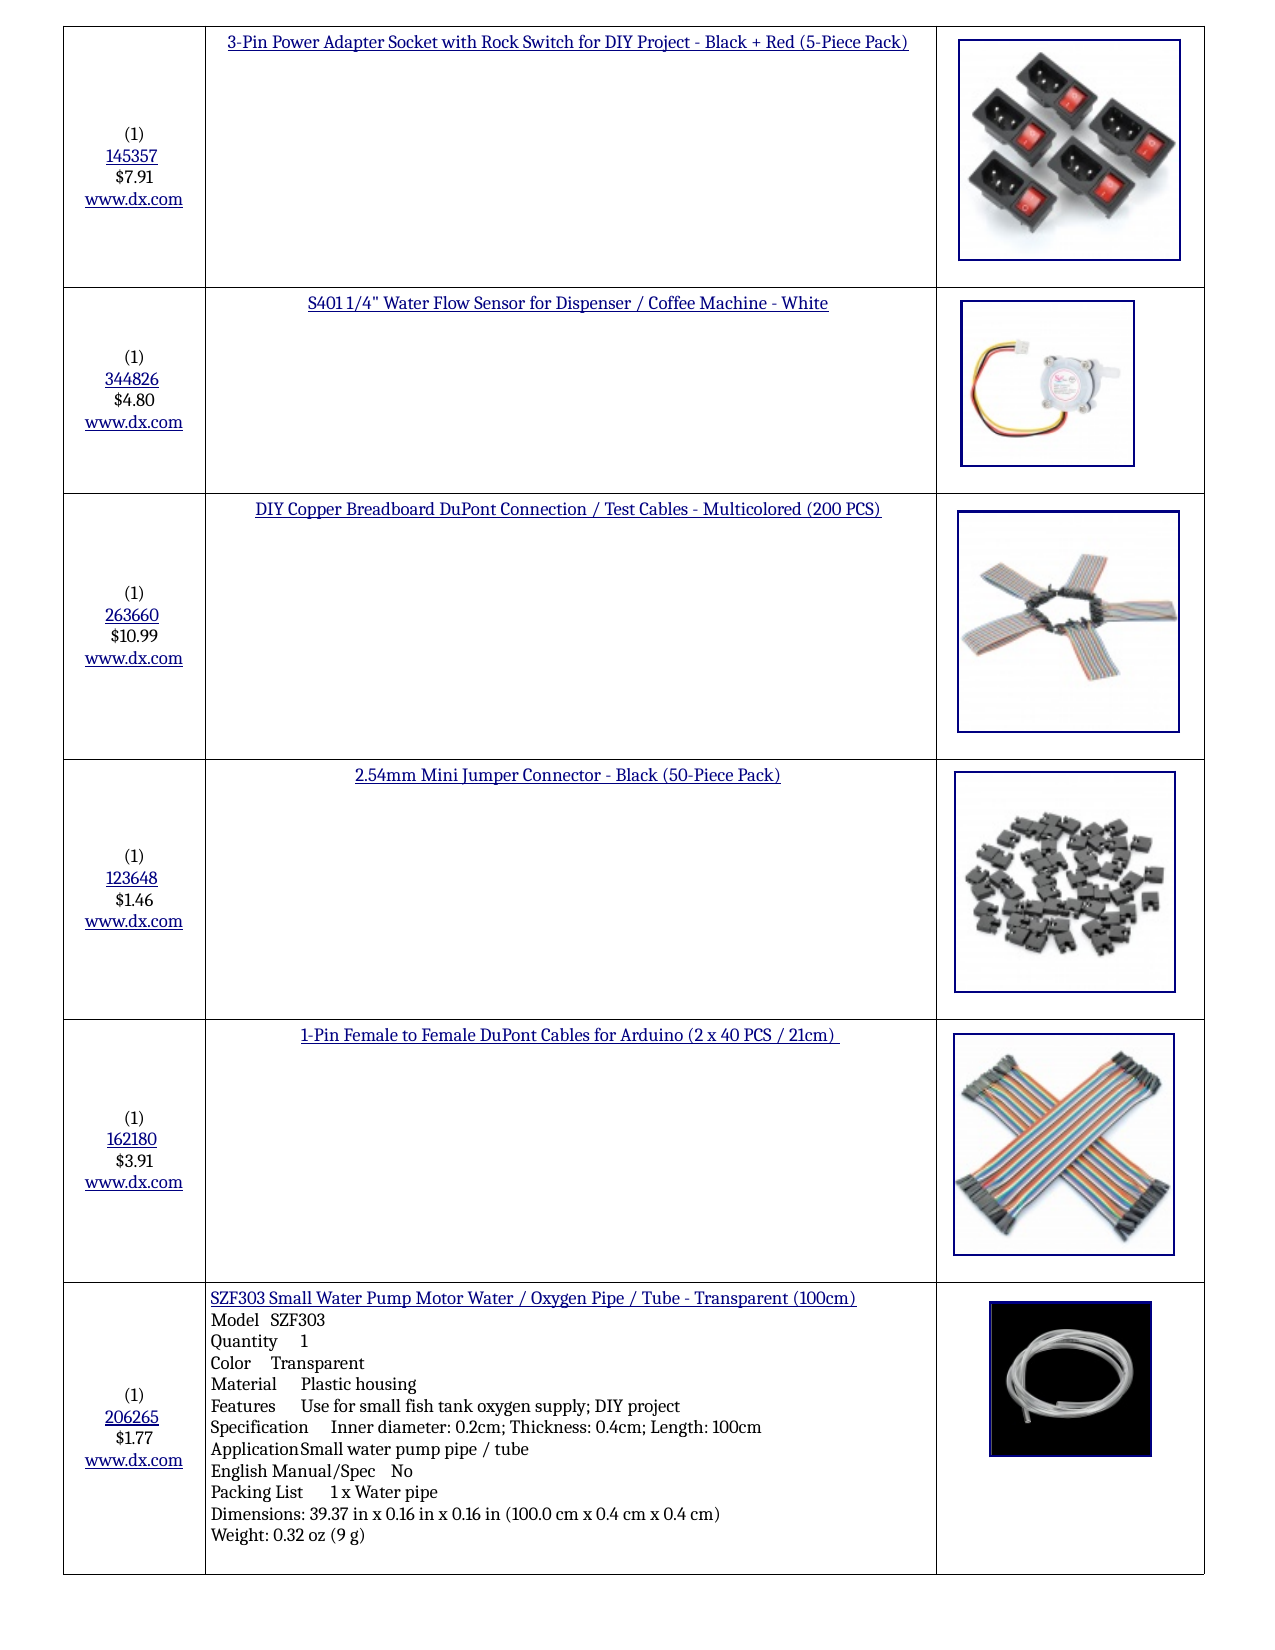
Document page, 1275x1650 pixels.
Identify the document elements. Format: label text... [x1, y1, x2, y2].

table_cell [937, 494, 1204, 512]
table_cell (1) 162180 $3.91 www.dx.com [64, 1020, 205, 1282]
table_cell (1) 344826 $4.80 www.dx.com [64, 288, 205, 493]
table_cell [937, 1020, 1204, 1282]
table_cell [937, 1283, 1204, 1303]
table_cell DIY Copper Breadboard DuPont Connection / Test Cables - Multicolored (200 PCS) [206, 494, 936, 759]
picture [991, 1304, 1150, 1455]
picture [959, 513, 1178, 731]
table_cell [937, 760, 1204, 1019]
table_cell [937, 513, 1204, 759]
table_cell 1-Pin Female to Female DuPont Cables for Arduino (2 x 40 PCS / 21cm) [206, 1020, 936, 1282]
picture [956, 773, 1174, 991]
picture [955, 1035, 1173, 1254]
table_cell 3-Pin Power Adapter Socket with Rock Switch for DIY Project - Black + Red (5-Piece Pack) [206, 27, 936, 287]
table_cell (1) 206265 $1.77 www.dx.com [64, 1283, 205, 1574]
table_cell (1) 123648 $1.46 www.dx.com [64, 760, 205, 1019]
picture [960, 41, 1179, 259]
table_cell S401 1/4" Water Flow Sensor for Dispenser / Coffee Machine - White [206, 288, 936, 493]
table_cell SZF303 Small Water Pump Motor Water / Oxygen Pipe / Tube - Transparent (100cm) Model SZF303 Quantity 1 Color Transparent Material Plastic housing Features Use for small fish tank oxygen supply; DIY project Specification Inner diameter: 0.2cm; Thickness: 0.4cm; Length: 100cm Application Small water pump pipe / tube English Manual/Spec No Packing List 1 x Water pipe Dimensions: 39.37 in x 0.16 in x 0.16 in (100.0 cm x 0.4 cm x 0.4 cm) Weight: 0.32 oz (9 g) [206, 1283, 936, 1574]
table_cell (1) 263660 $10.99 www.dx.com [64, 494, 205, 759]
table_cell 2.54mm Mini Jumper Connector - Black (50-Piece Pack) [206, 760, 936, 1019]
table_cell (1) 145357 $7.91 www.dx.com [64, 27, 205, 287]
table_cell [937, 288, 1204, 493]
table_cell [937, 27, 1204, 287]
table_cell [937, 1304, 1204, 1574]
picture [963, 302, 1133, 465]
